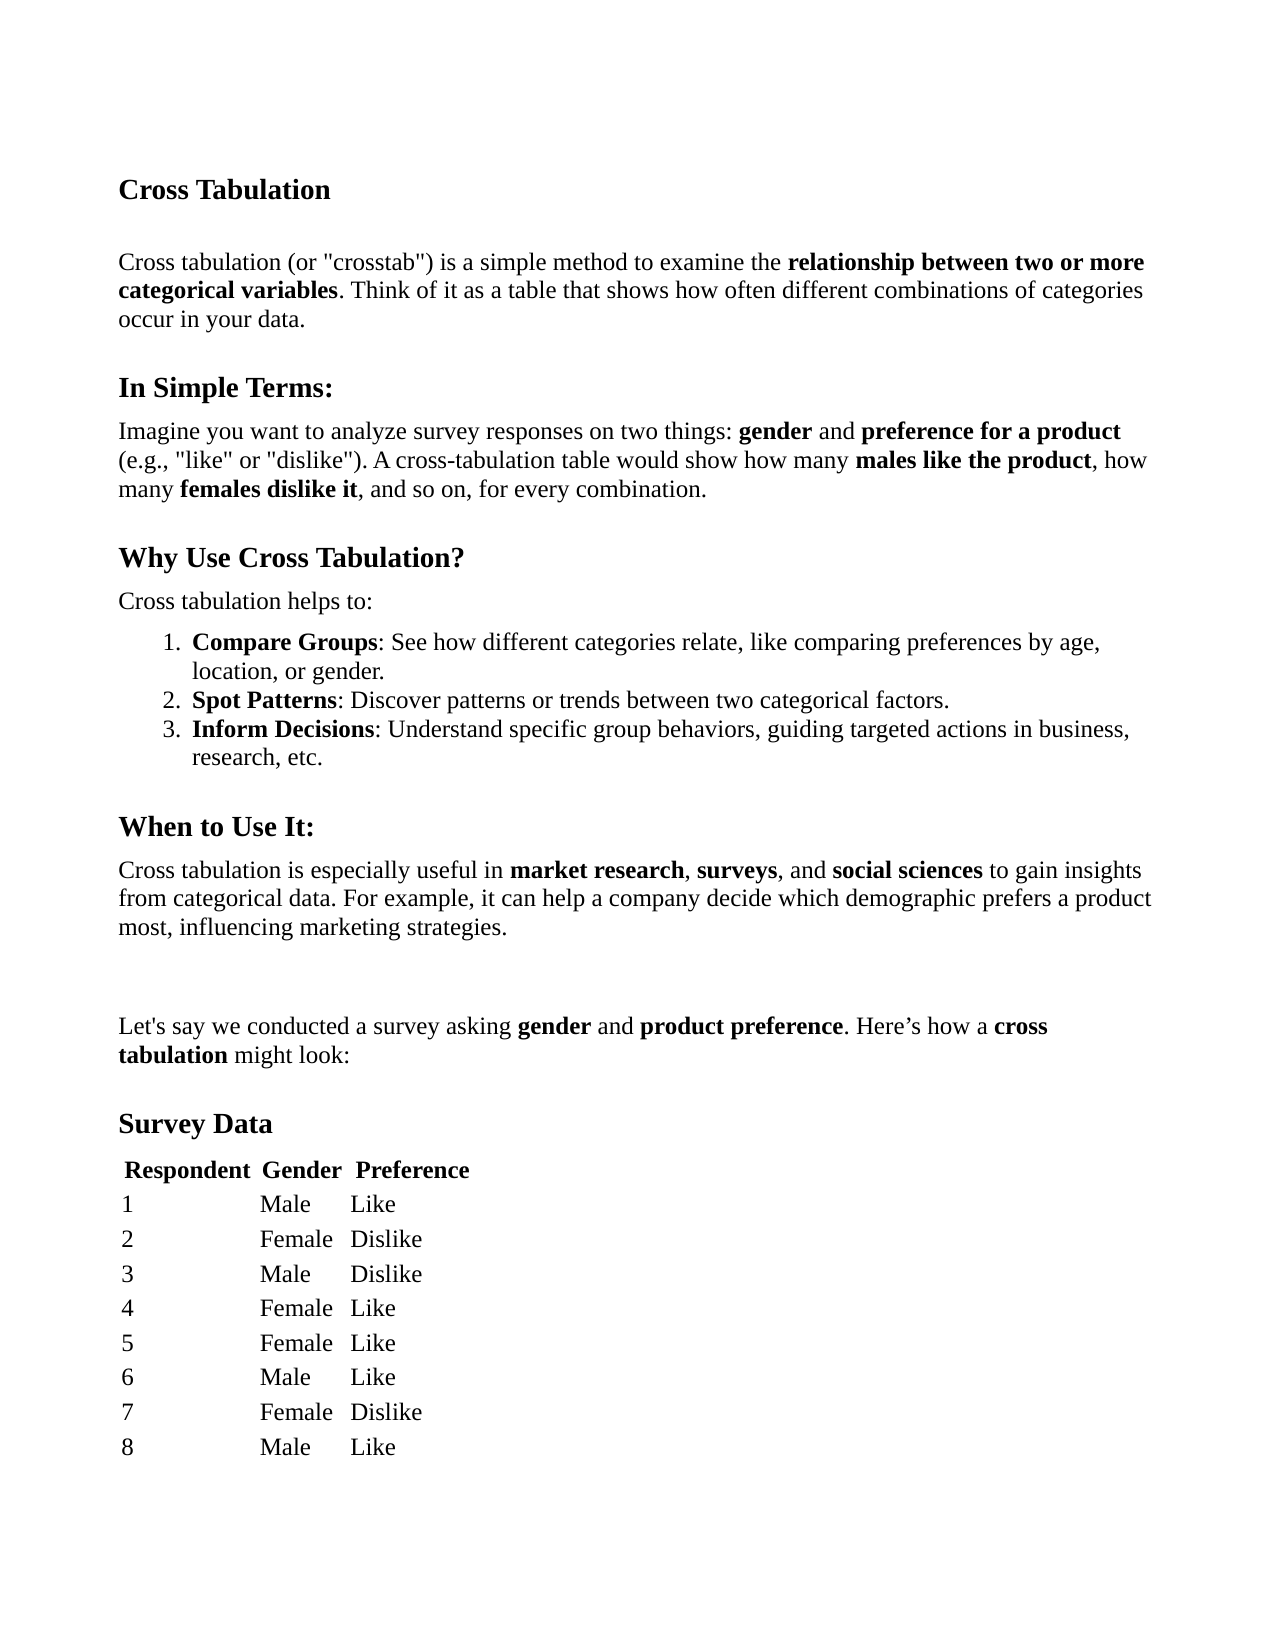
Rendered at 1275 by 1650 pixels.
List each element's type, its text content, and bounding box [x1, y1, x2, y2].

table_cell Like [347, 1429, 478, 1463]
table_cell 4 [118, 1290, 257, 1325]
list Compare Groups: See how different categories relate, like comparing preferences by age, location, or gender. [162, 627, 1157, 685]
text Imagine you want to analyze survey responses on two things: gender and preference for a product (e.g., "like" or "dislike"). A cross-tabulation table would show how many males like the product, how many females dislike it, and so on, for every combination. [118, 416, 1157, 503]
table_header Gender [257, 1152, 347, 1187]
table_header Respondent [118, 1152, 257, 1187]
table_cell Female [257, 1394, 347, 1429]
table_cell 3 [118, 1256, 257, 1290]
table_cell 1 [118, 1187, 257, 1221]
table_cell Male [257, 1360, 347, 1394]
table_cell Dislike [347, 1221, 478, 1256]
table_cell Female [257, 1325, 347, 1359]
table_cell Dislike [347, 1256, 478, 1290]
table_cell Like [347, 1290, 478, 1325]
table_header Preference [347, 1152, 478, 1187]
table_cell 8 [118, 1429, 257, 1463]
text Cross tabulation (or "crosstab") is a simple method to examine the relationship between two or more categorical variables. Think of it as a table that shows how often different combinations of categories occur in your data. [118, 247, 1157, 333]
table_cell Like [347, 1325, 478, 1359]
table_cell Male [257, 1187, 347, 1221]
table_cell Male [257, 1429, 347, 1463]
subtitle Why Use Cross Tabulation? [118, 540, 1157, 574]
subtitle When to Use It: [118, 809, 1157, 842]
table_cell 6 [118, 1360, 257, 1394]
table_cell Dislike [347, 1394, 478, 1429]
text Cross tabulation helps to: [118, 586, 1157, 615]
table_cell Like [347, 1360, 478, 1394]
subtitle In Simple Terms: [118, 370, 1157, 404]
subtitle Survey Data [118, 1106, 1157, 1139]
text Cross tabulation is especially useful in market research, surveys, and social sciences to gain insights from categorical data. For example, it can help a company decide which demographic prefers a product most, influencing marketing strategies. [118, 855, 1157, 941]
table_cell 2 [118, 1221, 257, 1256]
table_cell Female [257, 1221, 347, 1256]
list Spot Patterns: Discover patterns or trends between two categorical factors. [162, 685, 1157, 714]
table_cell 7 [118, 1394, 257, 1429]
table_cell Female [257, 1290, 347, 1325]
list Inform Decisions: Understand specific group behaviors, guiding targeted actions in business, research, etc. [162, 714, 1157, 771]
table_cell 5 [118, 1325, 257, 1359]
table_cell Male [257, 1256, 347, 1290]
table_cell Like [347, 1187, 478, 1221]
text Let's say we conducted a survey asking gender and product preference. Here’s how a cross tabulation might look: [118, 1011, 1157, 1068]
subtitle Cross Tabulation [118, 172, 1157, 205]
